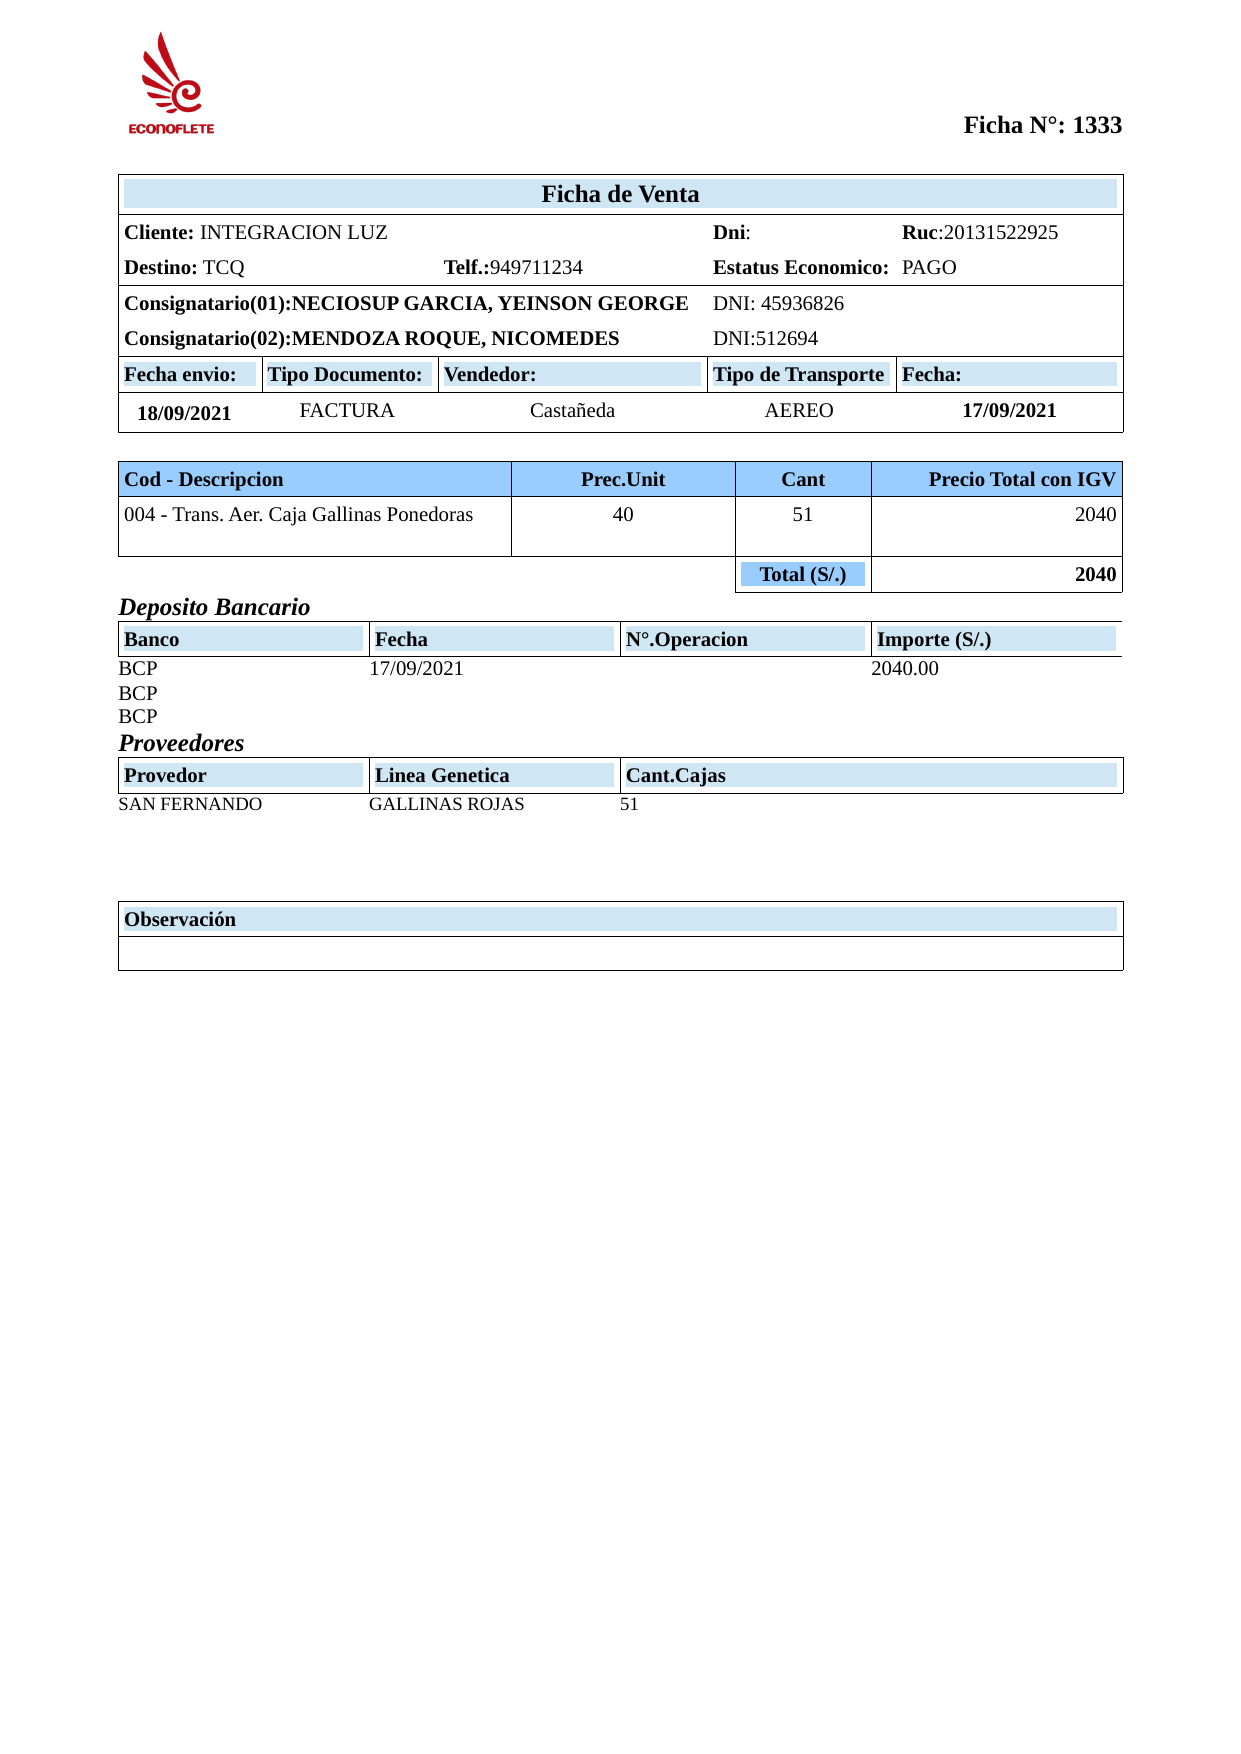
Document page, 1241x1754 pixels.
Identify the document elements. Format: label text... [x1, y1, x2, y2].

table_header Cant [736, 462, 871, 496]
table_cell Fecha: [897, 357, 1123, 392]
table_header Banco [119, 622, 369, 656]
table_cell [119, 937, 1123, 969]
table_cell [620, 705, 871, 728]
table_cell 51 [736, 497, 871, 556]
table_cell Castañeda [438, 393, 707, 432]
table_cell PAGO [896, 249, 1123, 285]
table_cell [620, 836, 1123, 858]
table_cell 17/09/2021 [369, 657, 620, 680]
table_cell [620, 657, 871, 680]
table_cell [620, 879, 1123, 901]
table_cell [118, 879, 369, 901]
table_cell AEREO [707, 393, 896, 432]
table_cell [871, 705, 1122, 728]
table_cell SAN FERNANDO [118, 794, 369, 814]
table_cell BCP [118, 680, 369, 704]
table_cell [620, 858, 1123, 879]
text Proveedores [118, 728, 1122, 757]
table_cell Vendedor: [439, 357, 707, 392]
table_cell [118, 858, 369, 879]
table_cell GALLINAS ROJAS [369, 794, 620, 814]
table_cell 2040.00 [871, 657, 1122, 680]
table_cell BCP [118, 705, 369, 728]
table_cell Estatus Economico: [707, 249, 896, 285]
table_header Ficha de Venta [119, 175, 1123, 214]
table_cell [118, 557, 511, 592]
table_cell Total (S/.) [736, 557, 871, 592]
table_cell [369, 836, 620, 858]
table_cell FACTURA [262, 393, 438, 432]
text Deposito Bancario [118, 592, 1122, 621]
table_header Importe (S/.) [872, 622, 1122, 656]
table_cell [369, 815, 620, 836]
table_cell DNI: 45936826 [707, 286, 1123, 321]
table_header Precio Total con IGV [872, 462, 1122, 496]
table_cell 2040 [872, 497, 1122, 556]
table_cell [118, 836, 369, 858]
table_cell Destino: TCQ [119, 249, 438, 285]
table_cell [620, 680, 871, 704]
table_cell Tipo de Transporte [708, 357, 896, 392]
table_cell [369, 858, 620, 879]
table_header Fecha [370, 622, 620, 656]
table_cell Dni: [707, 215, 896, 249]
table_cell 17/09/2021 [896, 393, 1123, 432]
table_cell Telf.:949711234 [438, 249, 707, 285]
table_cell [369, 680, 620, 704]
table_cell 18/09/2021 [119, 393, 262, 432]
table_header Provedor [119, 758, 369, 793]
table_header N°.Operacion [621, 622, 871, 656]
table_cell Fecha envio: [119, 357, 262, 392]
table_cell Consignatario(01):NECIOSUP GARCIA, YEINSON GEORGE [119, 286, 707, 321]
table_cell Ruc:20131522925 [896, 215, 1123, 249]
table_cell BCP [118, 657, 369, 680]
table_cell Consignatario(02):MENDOZA ROQUE, NICOMEDES [119, 321, 707, 356]
table_cell 2040 [872, 557, 1122, 592]
table_cell [369, 879, 620, 901]
table_cell [871, 680, 1122, 704]
table_cell Tipo Documento: [263, 357, 438, 392]
table_cell 40 [512, 497, 735, 556]
table_cell [369, 705, 620, 728]
table_header Prec.Unit [512, 462, 735, 496]
table_header Cod - Descripcion [119, 462, 511, 496]
table_header Observación [119, 902, 1123, 936]
table_header Linea Genetica [370, 758, 620, 793]
table_cell [118, 815, 369, 836]
table_cell DNI:512694 [707, 321, 1123, 356]
table_cell [511, 557, 735, 592]
table_cell Cliente: INTEGRACION LUZ [119, 215, 707, 249]
table_cell 51 [620, 794, 1123, 814]
picture [118, 31, 225, 134]
table_cell 004 - Trans. Aer. Caja Gallinas Ponedoras [119, 497, 511, 556]
table_header Cant.Cajas [621, 758, 1123, 793]
table_cell [620, 815, 1123, 836]
